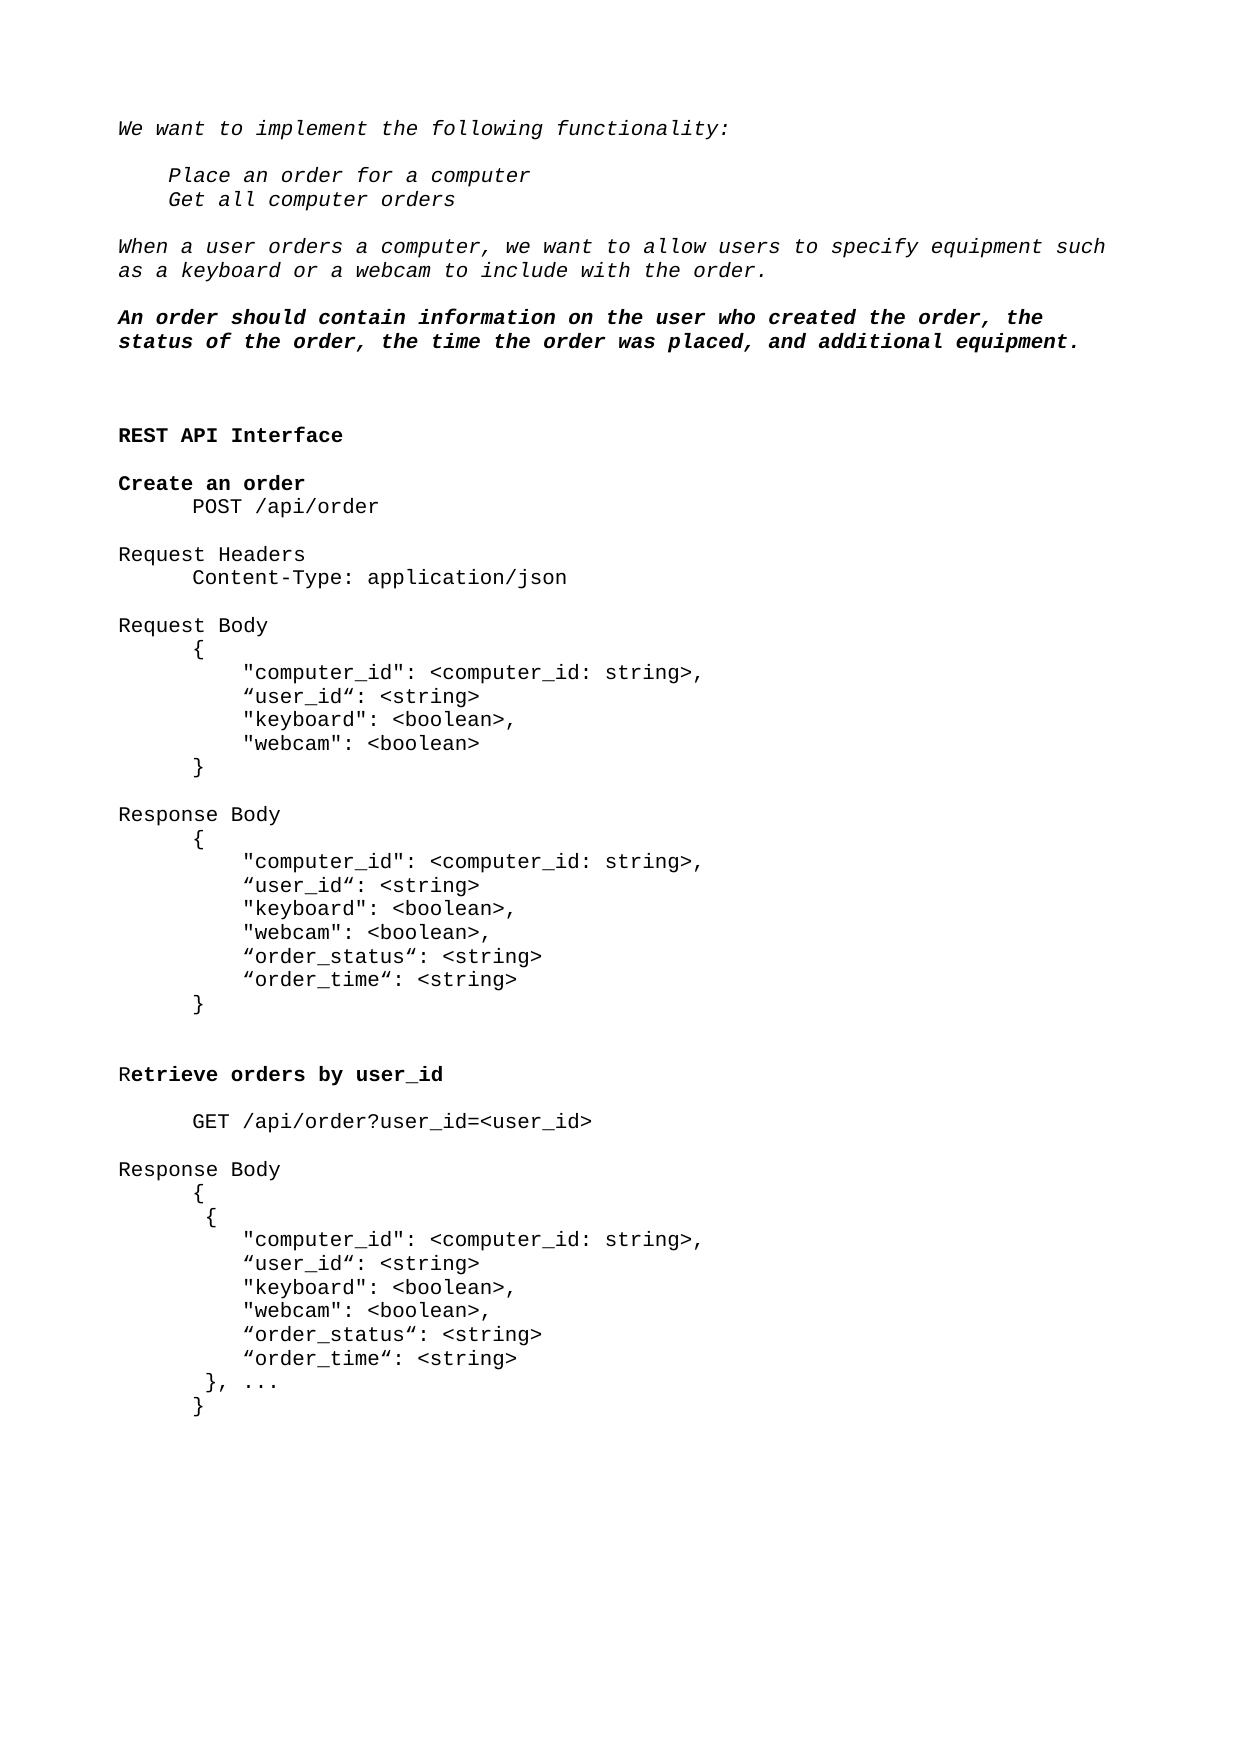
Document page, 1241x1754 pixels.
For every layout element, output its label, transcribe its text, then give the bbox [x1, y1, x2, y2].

text Retrieve orders by user_id [118, 1064, 1122, 1088]
text "computer_id": <computer_id: string>, [192, 1229, 1122, 1253]
text “order_status“: <string> [192, 1324, 1122, 1348]
text Content-Type: application/json [118, 567, 1122, 591]
text } [192, 1395, 1122, 1419]
text } [192, 757, 1122, 780]
text "keyboard": <boolean>, [192, 898, 1122, 922]
text REST API Interface [118, 426, 1122, 449]
text “user_id“: <string> [192, 686, 1122, 709]
text Request Body [118, 615, 1122, 638]
text "keyboard": <boolean>, [192, 709, 1122, 733]
text Place an order for a computer [118, 165, 1122, 189]
text We want to implement the following functionality: [118, 118, 1122, 142]
text { [192, 827, 1122, 851]
text When a user orders a computer, we want to allow users to specify equipment such as a keyboard or a webcam to include with the order. [118, 236, 1122, 284]
text { [192, 1182, 1122, 1206]
text }, ... [192, 1371, 1122, 1395]
text "webcam": <boolean>, [192, 922, 1122, 946]
text } [192, 993, 1122, 1017]
text { [192, 638, 1122, 662]
text Response Body [118, 804, 1122, 827]
text “order_status“: <string> [192, 946, 1122, 969]
text "computer_id": <computer_id: string>, [192, 851, 1122, 875]
text “user_id“: <string> [192, 1253, 1122, 1277]
text "webcam": <boolean> [192, 733, 1122, 757]
text "webcam": <boolean>, [192, 1300, 1122, 1324]
text “order_time“: <string> [192, 969, 1122, 993]
text GET /api/order?user_id=<user_id> [118, 1111, 1122, 1135]
text "keyboard": <boolean>, [192, 1277, 1122, 1300]
text Get all computer orders [118, 189, 1122, 213]
text An order should contain information on the user who created the order, the status of the order, the time the order was placed, and additional equipment. [118, 307, 1122, 354]
text POST /api/order [118, 496, 1122, 520]
text "computer_id": <computer_id: string>, [192, 662, 1122, 686]
text Create an order [118, 473, 1122, 496]
text Request Headers [118, 544, 1122, 567]
text “order_time“: <string> [192, 1348, 1122, 1371]
text { [192, 1206, 1122, 1229]
text Response Body [118, 1158, 1122, 1182]
text “user_id“: <string> [192, 875, 1122, 898]
